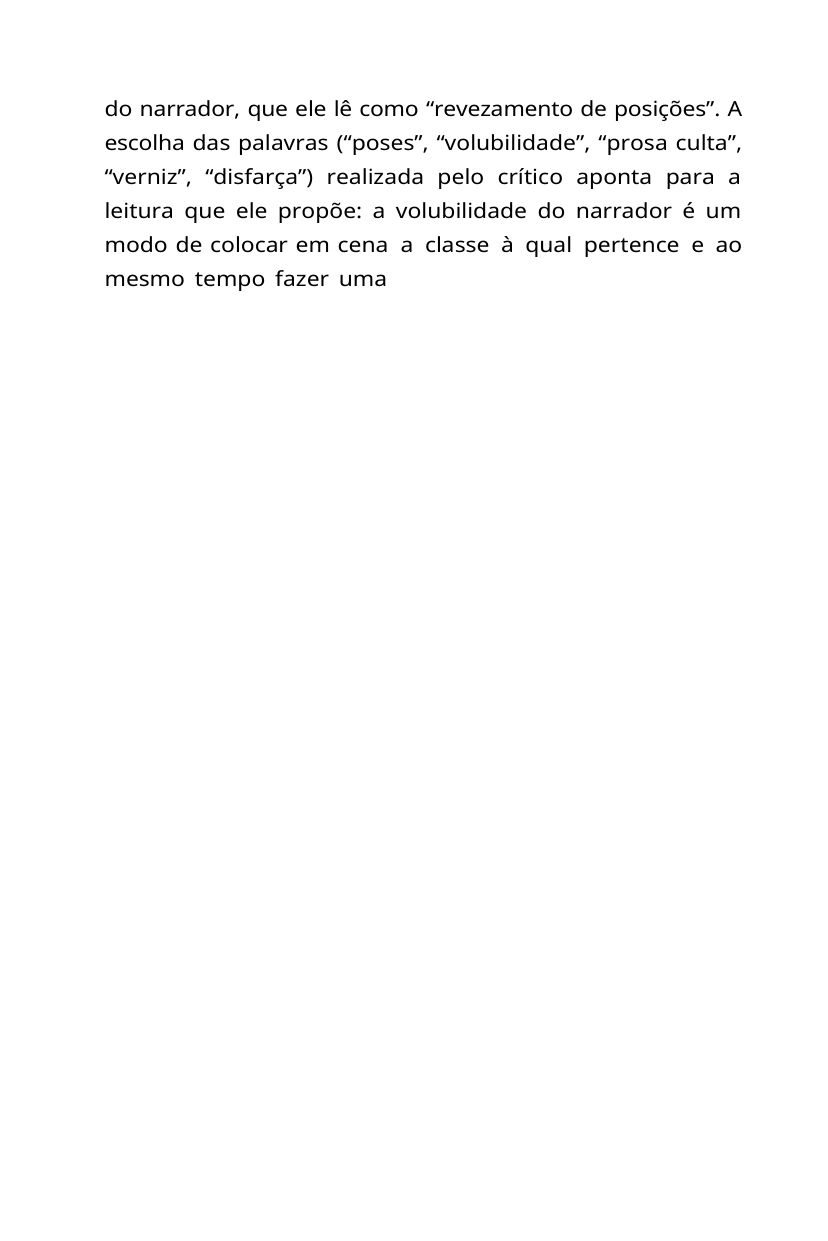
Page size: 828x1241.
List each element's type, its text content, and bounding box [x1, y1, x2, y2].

text do narrador, que ele lê como “revezamento de posições”. A escolha das palavras (“poses”, “volubilidade”, “prosa culta”, “verniz”, “disfarça”) realizada pelo crítico aponta para a leitura que ele propõe: a volubilidade do narrador é um modo de colocar em cena a classe à qual pertence e ao mesmo tempo fazer uma [104, 94, 742, 292]
